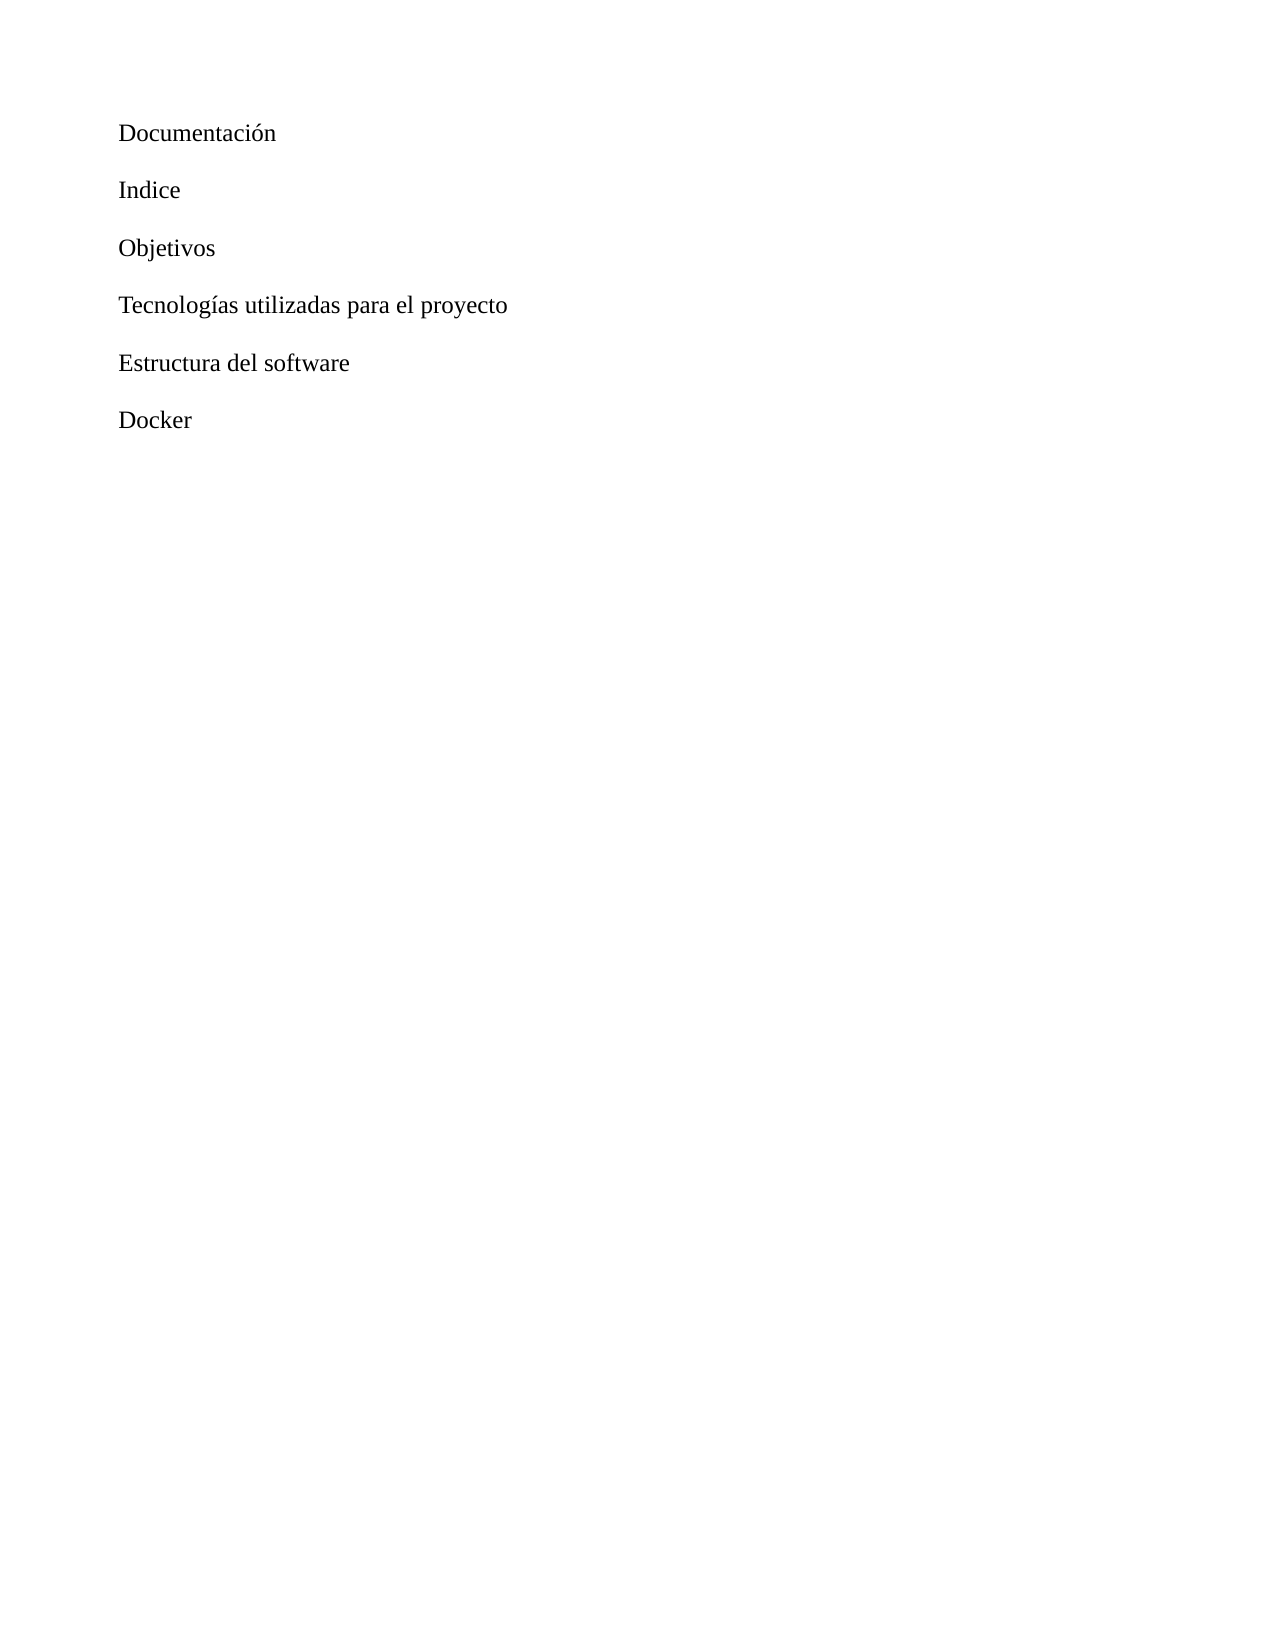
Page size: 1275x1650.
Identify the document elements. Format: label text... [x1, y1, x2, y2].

text Estructura del software [118, 348, 1157, 377]
text Docker [118, 406, 1157, 434]
text Tecnologías utilizadas para el proyecto [118, 291, 1157, 319]
text Indice [118, 176, 1157, 204]
text Objetivos [118, 233, 1157, 262]
text Documentación [118, 118, 1157, 147]
